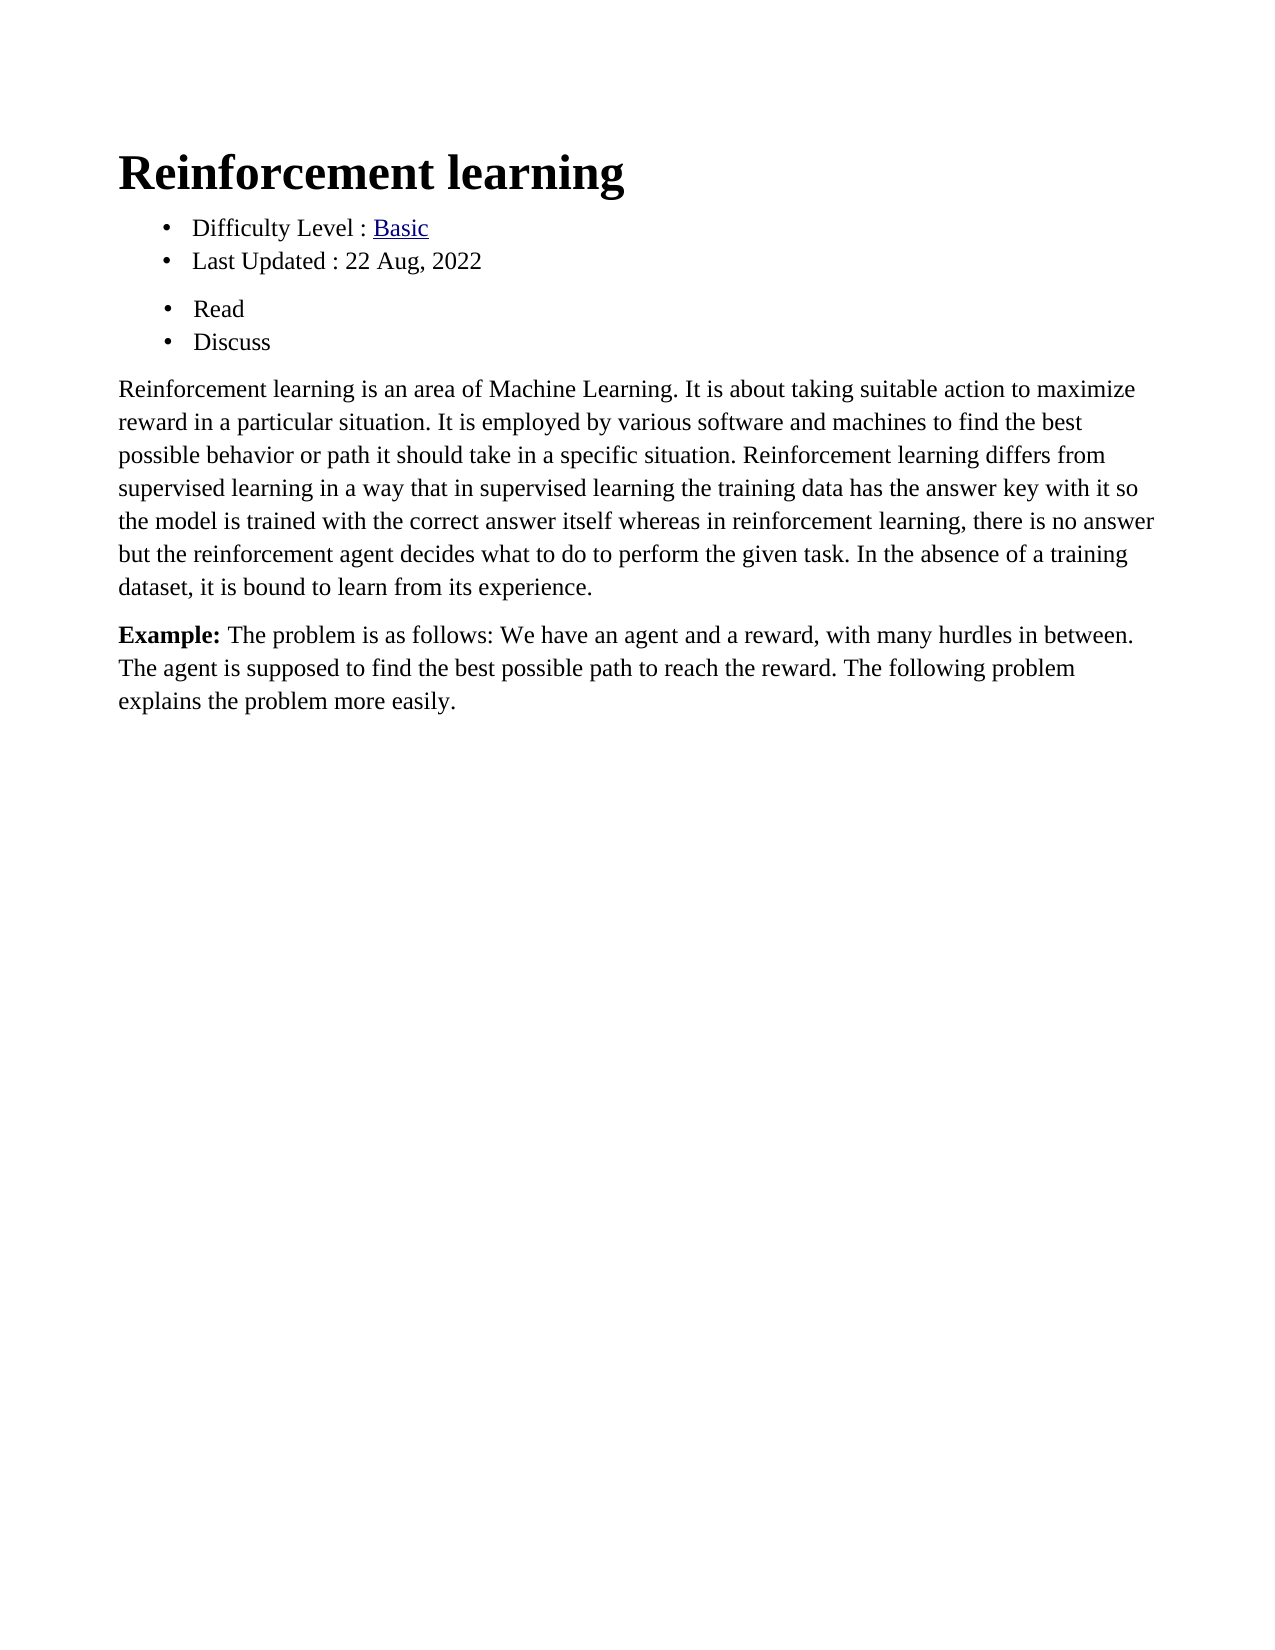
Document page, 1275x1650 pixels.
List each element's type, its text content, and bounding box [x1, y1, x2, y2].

list Read [164, 294, 1157, 322]
text Reinforcement learning is an area of Machine Learning. It is about taking suitable action to maximize reward in a particular situation. It is employed by various software and machines to find the best possible behavior or path it should take in a specific situation. Reinforcement learning differs from supervised learning in a way that in supervised learning the training data has the answer key with it so the model is trained with the correct answer itself whereas in reinforcement learning, there is no answer but the reinforcement agent decides what to do to perform the given task. In the absence of a training dataset, it is bound to learn from its experience. [118, 374, 1157, 601]
list Last Updated : 22 Aug, 2022 [162, 246, 1157, 275]
text Example: The problem is as follows: We have an agent and a reward, with many hurdles in between. The agent is supposed to find the best possible path to reach the reward. The following problem explains the problem more easily. [118, 620, 1157, 715]
list Discuss [164, 327, 1157, 356]
subtitle Reinforcement learning [118, 143, 1157, 201]
list Difficulty Level : Basic [162, 213, 1157, 242]
